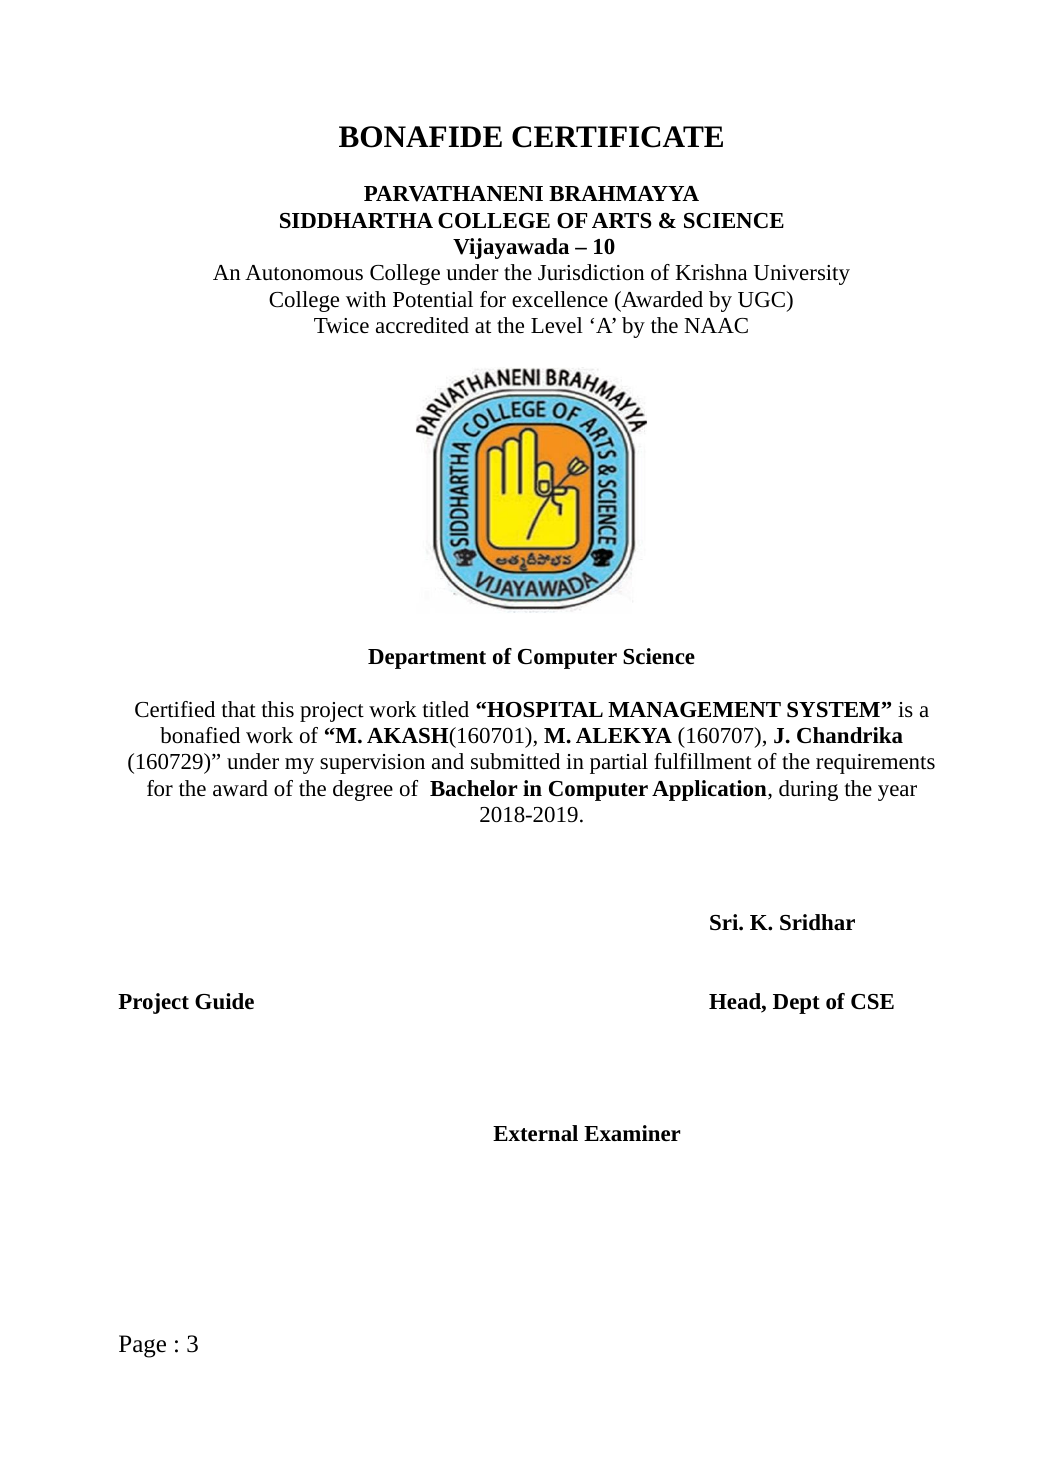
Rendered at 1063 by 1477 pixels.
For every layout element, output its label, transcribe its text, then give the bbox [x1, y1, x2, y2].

picture [415, 367, 648, 614]
text College with Potential for excellence (Awarded by UGC) [118, 286, 945, 312]
text External Examiner [118, 1120, 945, 1146]
text Twice accredited at the Level ‘A’ by the NAAC [118, 312, 945, 338]
text PARVATHANENI BRAHMAYYA [118, 180, 945, 207]
text Certified that this project work titled “HOSPITAL MANAGEMENT SYSTEM” is a bonafied work of “M. AKASH(160701), M. ALEKYA (160707), J. Chandrika (160729)” under my supervision and submitted in partial fulfillment of the requirements for the award of the degree of Bachelor in Computer Application, during the year 2018-2019. [118, 696, 945, 827]
text Sri. K. Sridhar [118, 909, 945, 935]
text Department of Computer Science [118, 643, 945, 669]
text SIDDHARTHA COLLEGE OF ARTS & SCIENCE [118, 207, 945, 233]
text Vijayawada – 10 [118, 233, 945, 259]
text Project Guide Head, Dept of CSE [118, 988, 945, 1014]
text An Autonomous College under the Jurisdiction of Krishna University [118, 259, 945, 286]
text BONAFIDE CERTIFICATE [118, 118, 945, 154]
